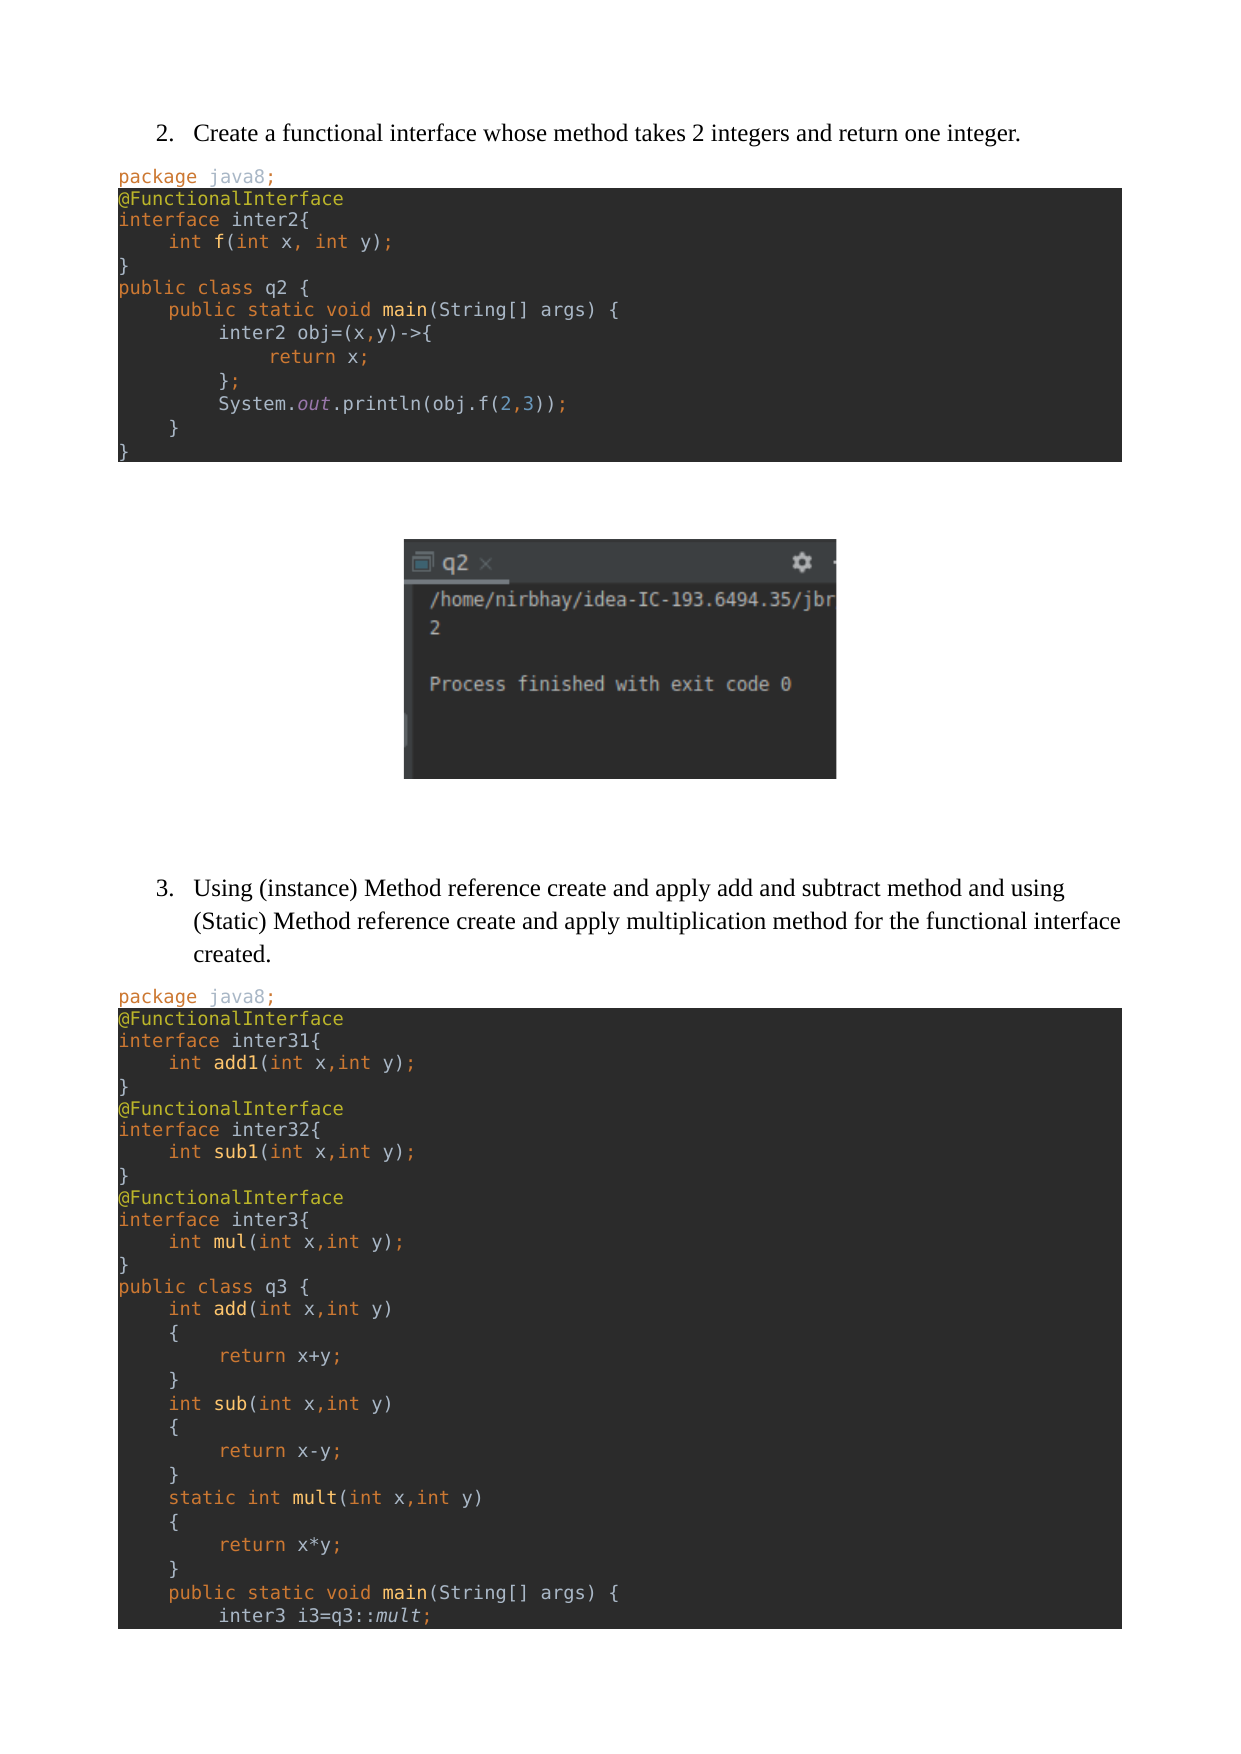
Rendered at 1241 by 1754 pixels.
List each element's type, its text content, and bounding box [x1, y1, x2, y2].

text } [118, 1076, 1122, 1098]
text int mul(int x,int y); [118, 1231, 1122, 1254]
text interface inter32{ [118, 1119, 1122, 1141]
text public class q2 { [118, 277, 1122, 299]
text return x*y; [118, 1534, 1122, 1558]
text public class q3 { [118, 1276, 1122, 1298]
text } [118, 1254, 1122, 1276]
text @FunctionalInterface [118, 1098, 1122, 1119]
text { [118, 1322, 1122, 1345]
text System.out.println(obj.f(2,3)); [118, 393, 1122, 417]
text inter3 i3=q3::mult; [118, 1605, 1122, 1629]
text } [118, 1558, 1122, 1582]
text interface inter3{ [118, 1209, 1122, 1231]
text { [118, 1416, 1122, 1440]
text return x; [118, 346, 1122, 370]
list Using (instance) Method reference create and apply add and subtract method and using (Static) Method reference create and apply multiplication method for the functional interface created. [156, 873, 1122, 968]
text int f(int x, int y); [118, 231, 1122, 255]
text @FunctionalInterface [118, 188, 1122, 209]
text inter2 obj=(x,y)->{ [118, 322, 1122, 346]
text package java8; [118, 986, 1122, 1008]
list Create a functional interface whose method takes 2 integers and return one integer. [156, 118, 1122, 147]
text } [118, 441, 1122, 462]
text } [118, 255, 1122, 277]
text int sub1(int x,int y); [118, 1141, 1122, 1165]
text static int mult(int x,int y) [118, 1487, 1122, 1511]
text return x+y; [118, 1345, 1122, 1369]
text public static void main(String[] args) { [118, 1582, 1122, 1605]
text } [118, 417, 1122, 441]
text int sub(int x,int y) [118, 1393, 1122, 1416]
text interface inter2{ [118, 209, 1122, 231]
text return x-y; [118, 1440, 1122, 1463]
text @FunctionalInterface [118, 1187, 1122, 1209]
text package java8; [118, 166, 1122, 188]
text @FunctionalInterface [118, 1008, 1122, 1030]
text int add1(int x,int y); [118, 1052, 1122, 1076]
text } [118, 1369, 1122, 1393]
text int add(int x,int y) [118, 1298, 1122, 1322]
text interface inter31{ [118, 1030, 1122, 1052]
text { [118, 1511, 1122, 1534]
picture [403, 539, 837, 779]
text } [118, 1165, 1122, 1187]
text } [118, 1463, 1122, 1487]
text public static void main(String[] args) { [118, 299, 1122, 322]
text }; [118, 370, 1122, 393]
